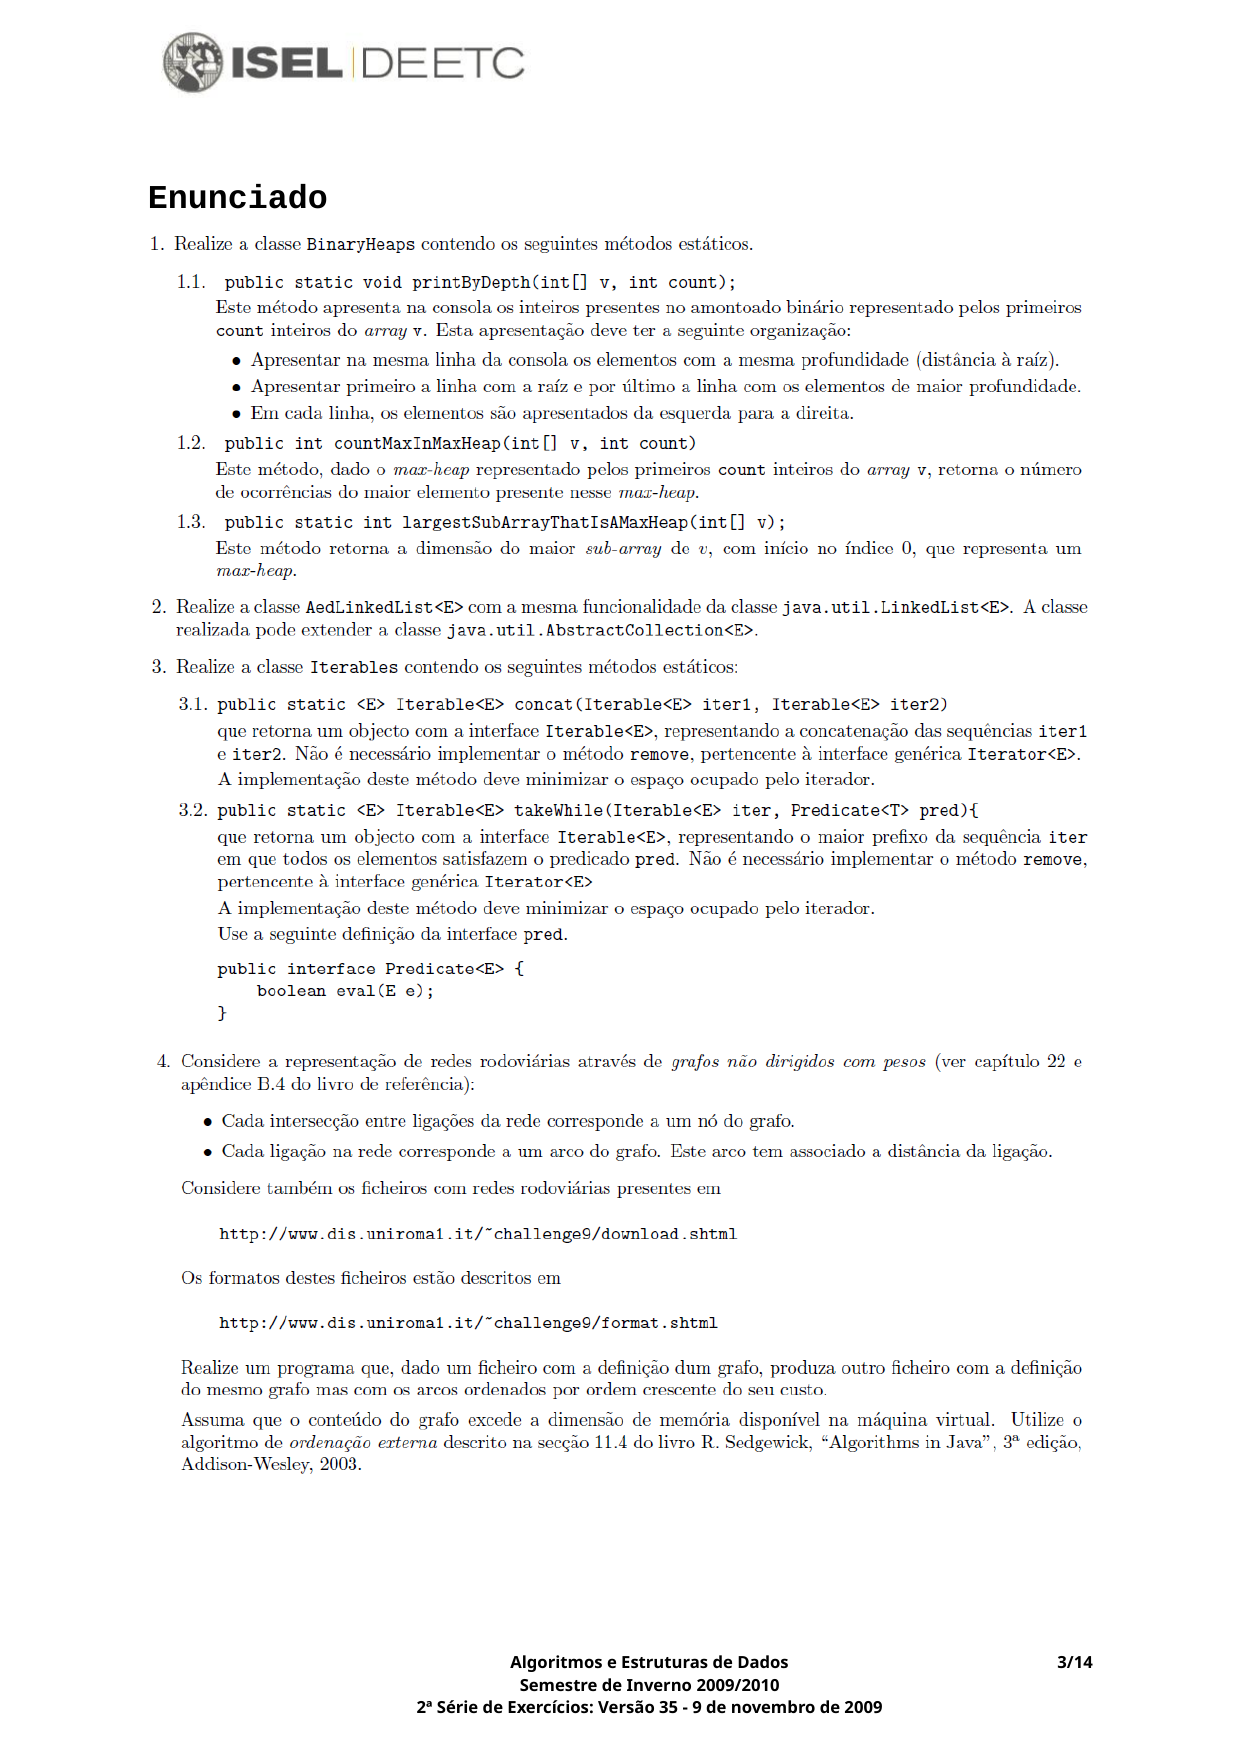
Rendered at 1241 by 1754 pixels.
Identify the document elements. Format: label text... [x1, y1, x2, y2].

picture [153, 17, 555, 118]
picture [147, 231, 1093, 590]
picture [150, 1049, 1096, 1481]
picture [148, 594, 1094, 1033]
subtitle Enunciado [148, 181, 1093, 219]
